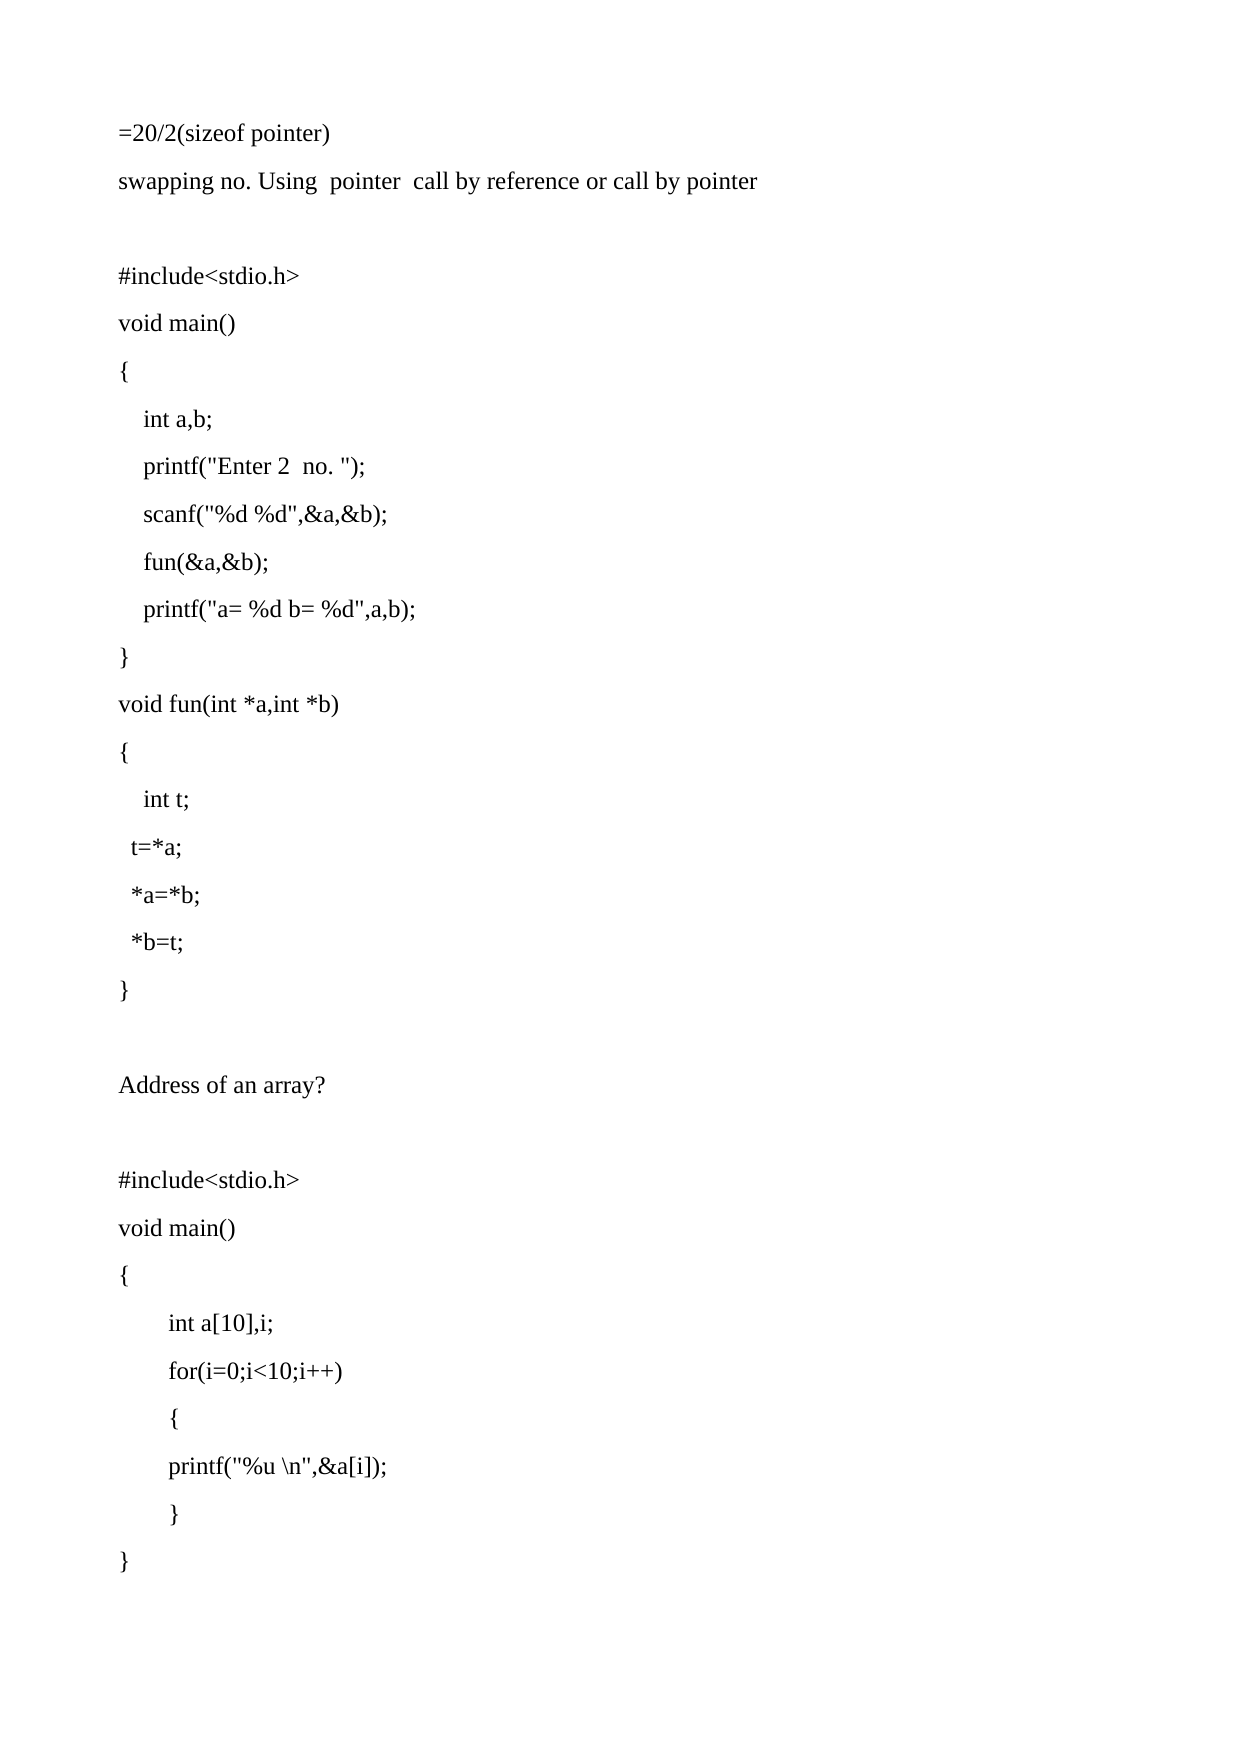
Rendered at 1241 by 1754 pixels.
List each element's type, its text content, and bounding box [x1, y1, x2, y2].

text void main() [118, 308, 1122, 337]
text #include<stdio.h> [118, 261, 1122, 290]
text #include<stdio.h> [118, 1165, 1122, 1194]
text int a,b; [118, 404, 1122, 432]
text printf("Enter 2 no. "); [118, 451, 1122, 480]
text { [118, 1403, 1122, 1432]
text } [118, 642, 1122, 671]
text Address of an array? [118, 1070, 1122, 1099]
text int a[10],i; [118, 1308, 1122, 1337]
text t=*a; [118, 832, 1122, 861]
text int t; [118, 784, 1122, 813]
text printf("a= %d b= %d",a,b); [118, 594, 1122, 623]
text for(i=0;i<10;i++) [118, 1356, 1122, 1384]
text { [118, 1261, 1122, 1289]
text } [118, 1499, 1122, 1527]
text =20/2(sizeof pointer) [118, 118, 1122, 147]
text } [118, 975, 1122, 1004]
text { [118, 356, 1122, 385]
text scanf("%d %d",&a,&b); [118, 499, 1122, 528]
text } [118, 1546, 1122, 1575]
text fun(&a,&b); [118, 547, 1122, 575]
text void fun(int *a,int *b) [118, 689, 1122, 718]
text void main() [118, 1213, 1122, 1242]
text { [118, 737, 1122, 766]
text *b=t; [118, 927, 1122, 956]
text swapping no. Using pointer call by reference or call by pointer [118, 166, 1122, 194]
text printf("%u \n",&a[i]); [118, 1451, 1122, 1480]
text *a=*b; [118, 880, 1122, 908]
